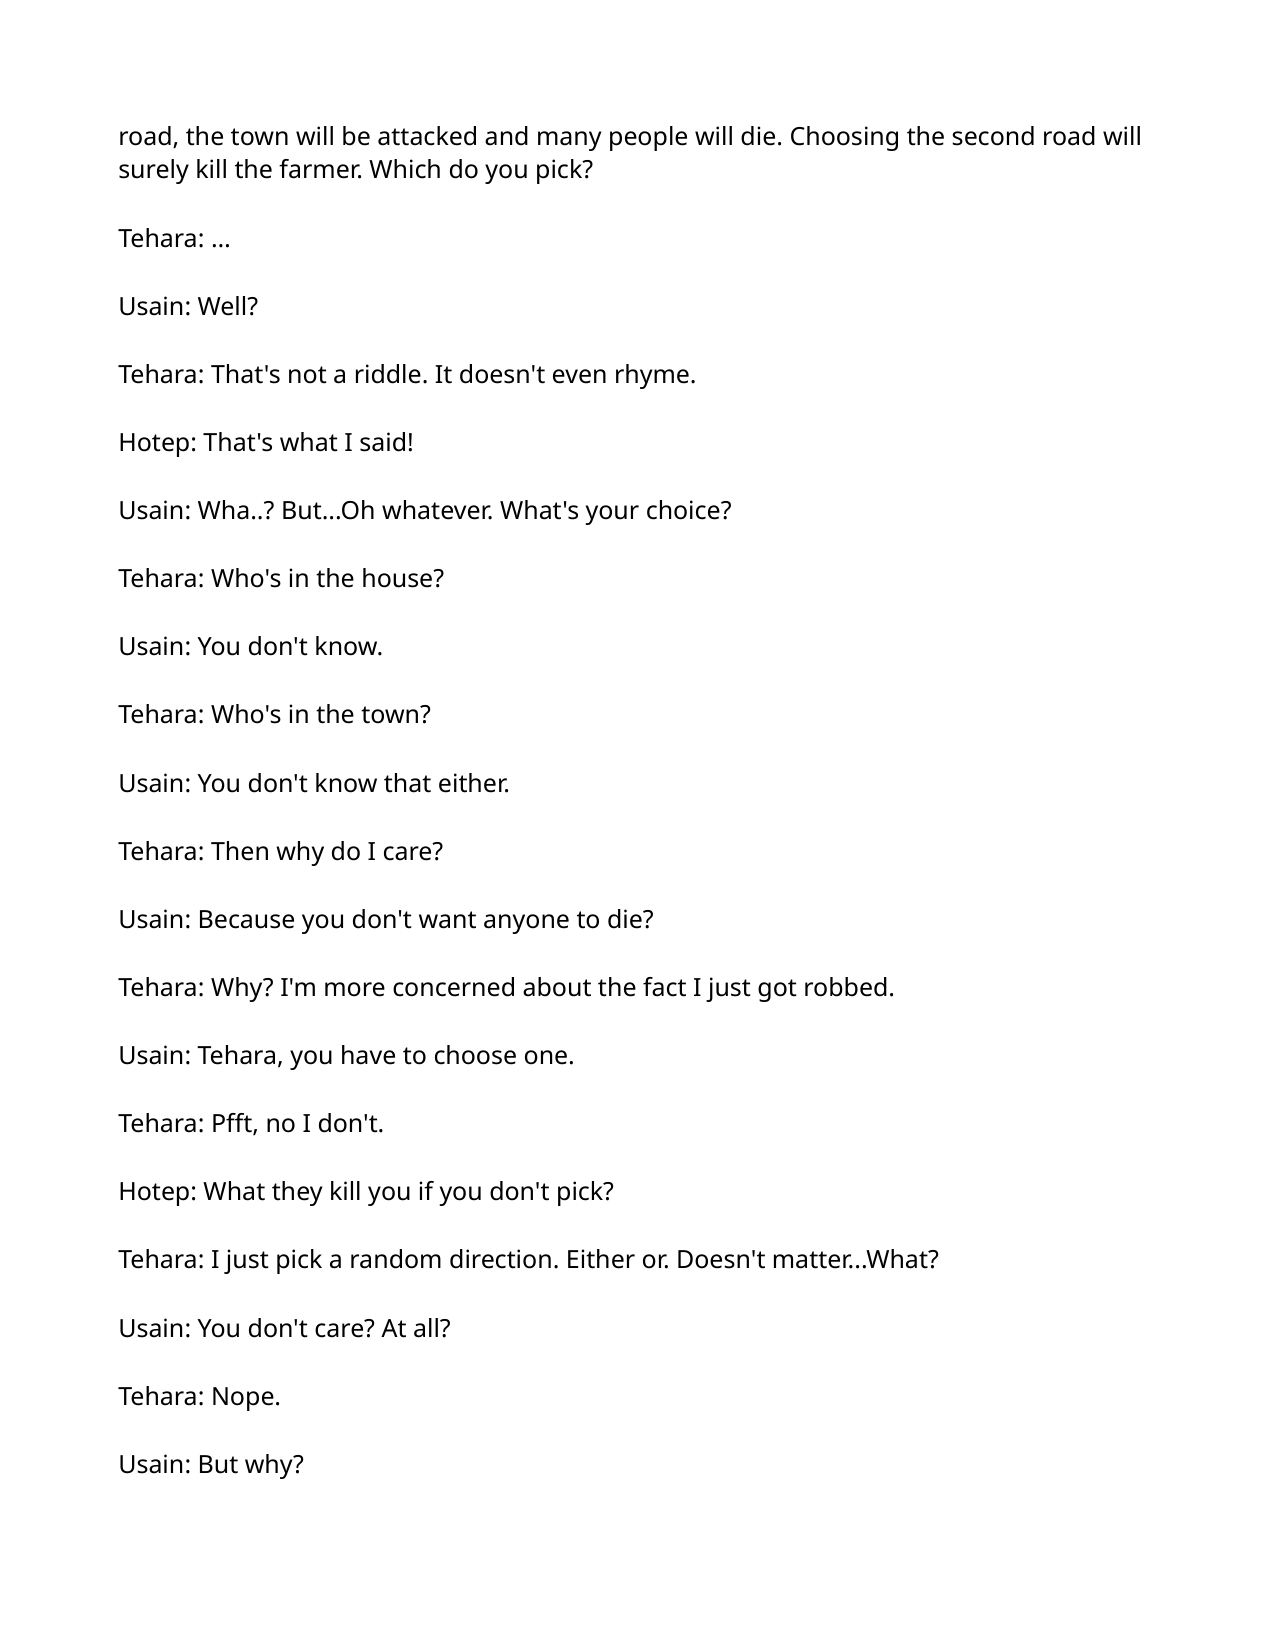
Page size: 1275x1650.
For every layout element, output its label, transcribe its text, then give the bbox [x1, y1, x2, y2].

text Tehara: Who's in the town? [118, 697, 1157, 731]
text Tehara: Who's in the house? [118, 561, 1157, 595]
text road, the town will be attacked and many people will die. Choosing the second road will surely kill the farmer. Which do you pick? [118, 118, 1157, 186]
text Usain: Tehara, you have to choose one. [118, 1038, 1157, 1072]
text Tehara: … [118, 220, 1157, 254]
text Tehara: I just pick a random direction. Either or. Doesn't matter...What? [118, 1242, 1157, 1276]
text Usain: You don't know. [118, 629, 1157, 663]
text Tehara: Nope. [118, 1378, 1157, 1412]
text Usain: Because you don't want anyone to die? [118, 902, 1157, 936]
text Usain: You don't know that either. [118, 765, 1157, 799]
text Tehara: That's not a riddle. It doesn't even rhyme. [118, 357, 1157, 391]
text Tehara: Why? I'm more concerned about the fact I just got robbed. [118, 970, 1157, 1004]
text Usain: But why? [118, 1447, 1157, 1481]
text Hotep: What they kill you if you don't pick? [118, 1174, 1157, 1208]
text Usain: Wha..? But...Oh whatever. What's your choice? [118, 493, 1157, 527]
text Hotep: That's what I said! [118, 425, 1157, 459]
text Tehara: Then why do I care? [118, 833, 1157, 867]
text Tehara: Pfft, no I don't. [118, 1106, 1157, 1140]
text Usain: You don't care? At all? [118, 1310, 1157, 1344]
text Usain: Well? [118, 288, 1157, 322]
